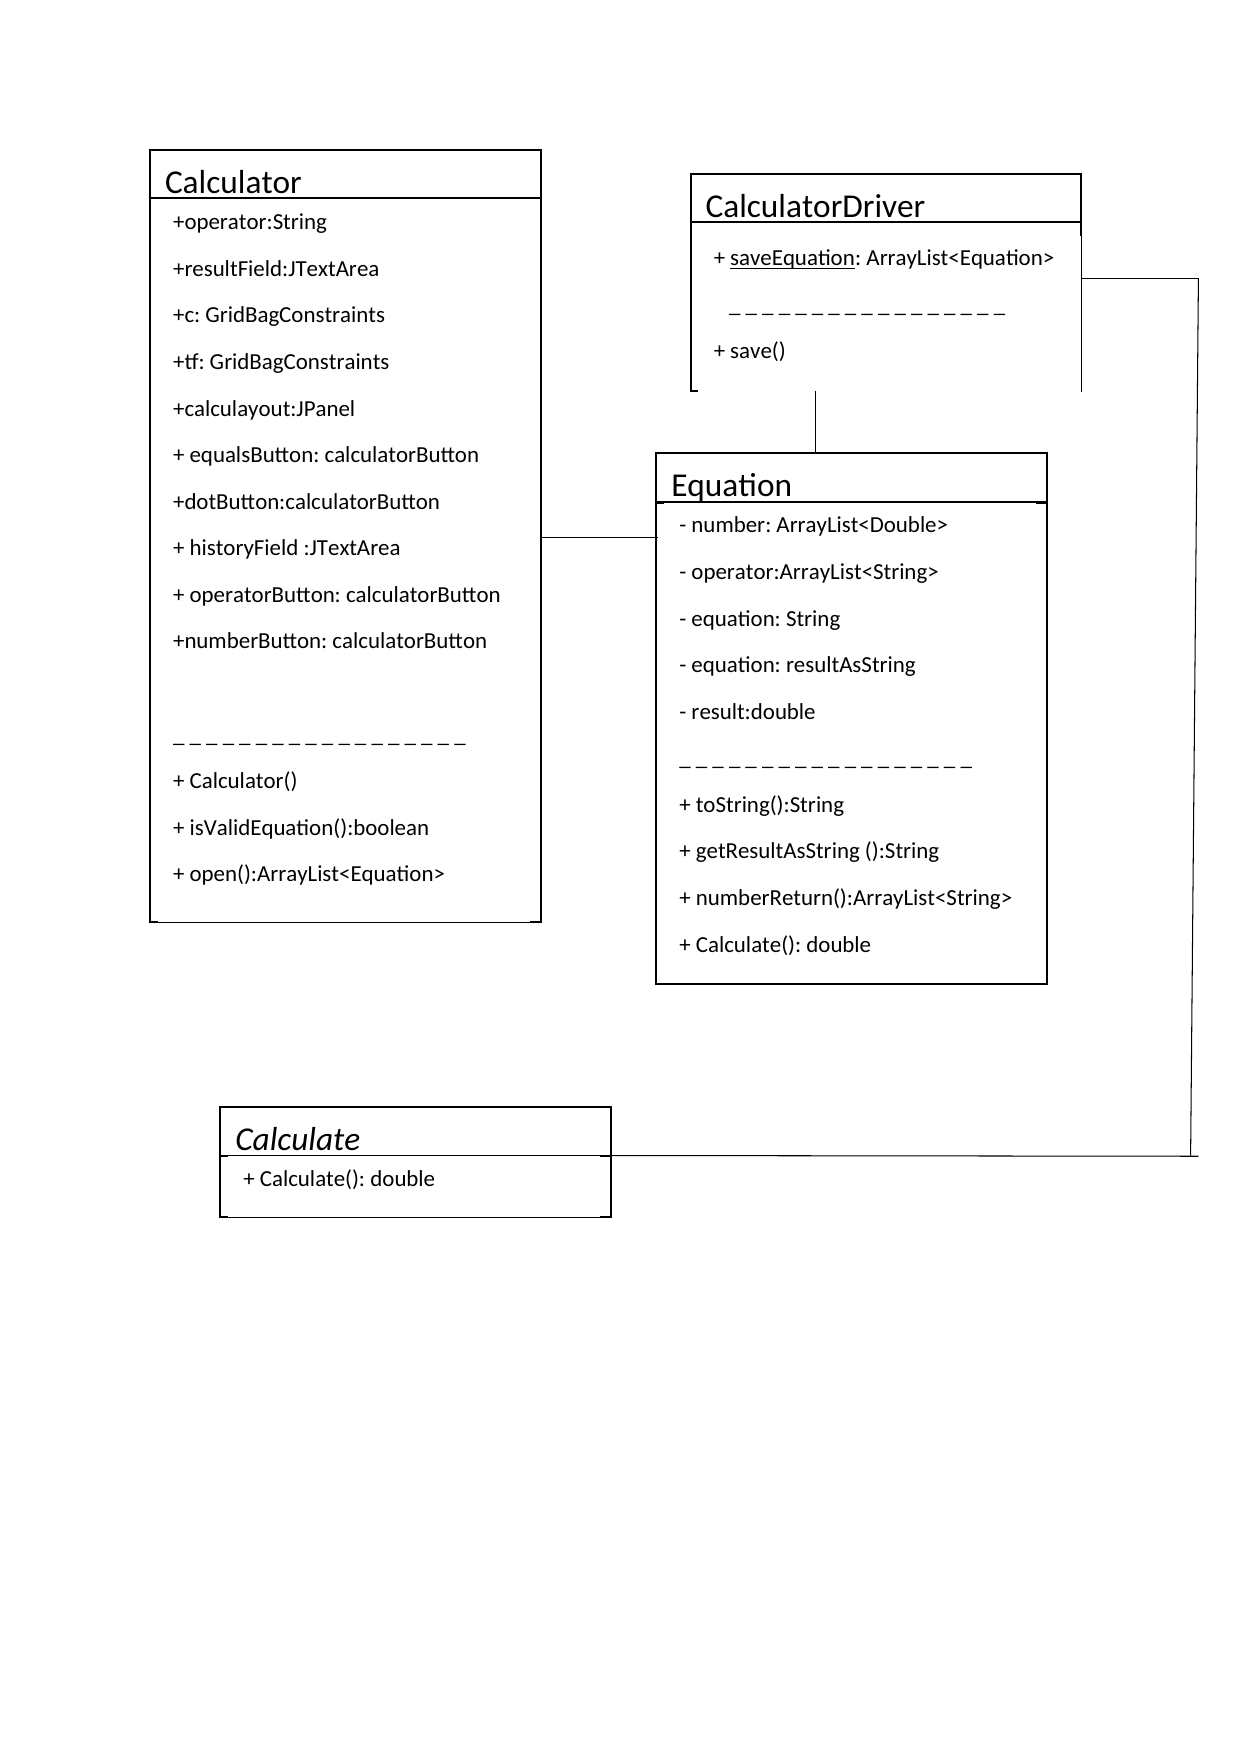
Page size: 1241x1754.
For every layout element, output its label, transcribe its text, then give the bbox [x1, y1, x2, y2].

text A [542, 150, 1090, 178]
text + isValidEquation():boolean [173, 813, 515, 841]
text + Calculator() [173, 766, 515, 794]
text +dotButton:calculatorButton [173, 487, 515, 515]
text + Calculate(): double [243, 1164, 585, 1192]
text - equation: resultAsString [679, 650, 1021, 678]
text +operator:String [173, 207, 515, 236]
text A [698, 236, 1081, 398]
text + Calculate(): double [679, 930, 1021, 958]
text +tf: GridBagConstraints [173, 347, 515, 375]
text _ _ _ _ _ _ _ _ _ _ _ _ _ _ _ _ _ _ [173, 720, 515, 748]
text + operatorButton: calculatorButton [173, 580, 515, 608]
text +c: GridBagConstraints [173, 301, 515, 329]
text A [664, 503, 1036, 969]
text + toString():String [679, 790, 1021, 818]
text A [158, 200, 530, 922]
text A [228, 1156, 600, 1217]
text + saveEquation: ArrayList<Equation> [713, 243, 1066, 271]
text + save() [713, 337, 1066, 364]
text _ _ _ _ _ _ _ _ _ _ _ _ _ _ _ _ _ [713, 290, 1066, 318]
text - number: ArrayList<Double> [679, 511, 1021, 539]
text +resultField:JTextArea [173, 254, 515, 282]
text - operator:ArrayList<String> [679, 557, 1021, 585]
text + equalsButton: calculatorButton [173, 440, 515, 468]
text _ _ _ _ _ _ _ _ _ _ _ _ _ _ _ _ _ _ [679, 743, 1021, 771]
text - equation: String [679, 604, 1021, 632]
text + open():ArrayList<Equation> [173, 859, 515, 887]
text +numberButton: calculatorButton [173, 627, 515, 654]
text + getResultAsString ():String [679, 837, 1021, 864]
text + numberReturn():ArrayList<String> [679, 883, 1021, 911]
text - result:double [679, 697, 1021, 725]
text +calculayout:JPanel [173, 394, 515, 422]
text + historyField :JTextArea [173, 533, 515, 561]
